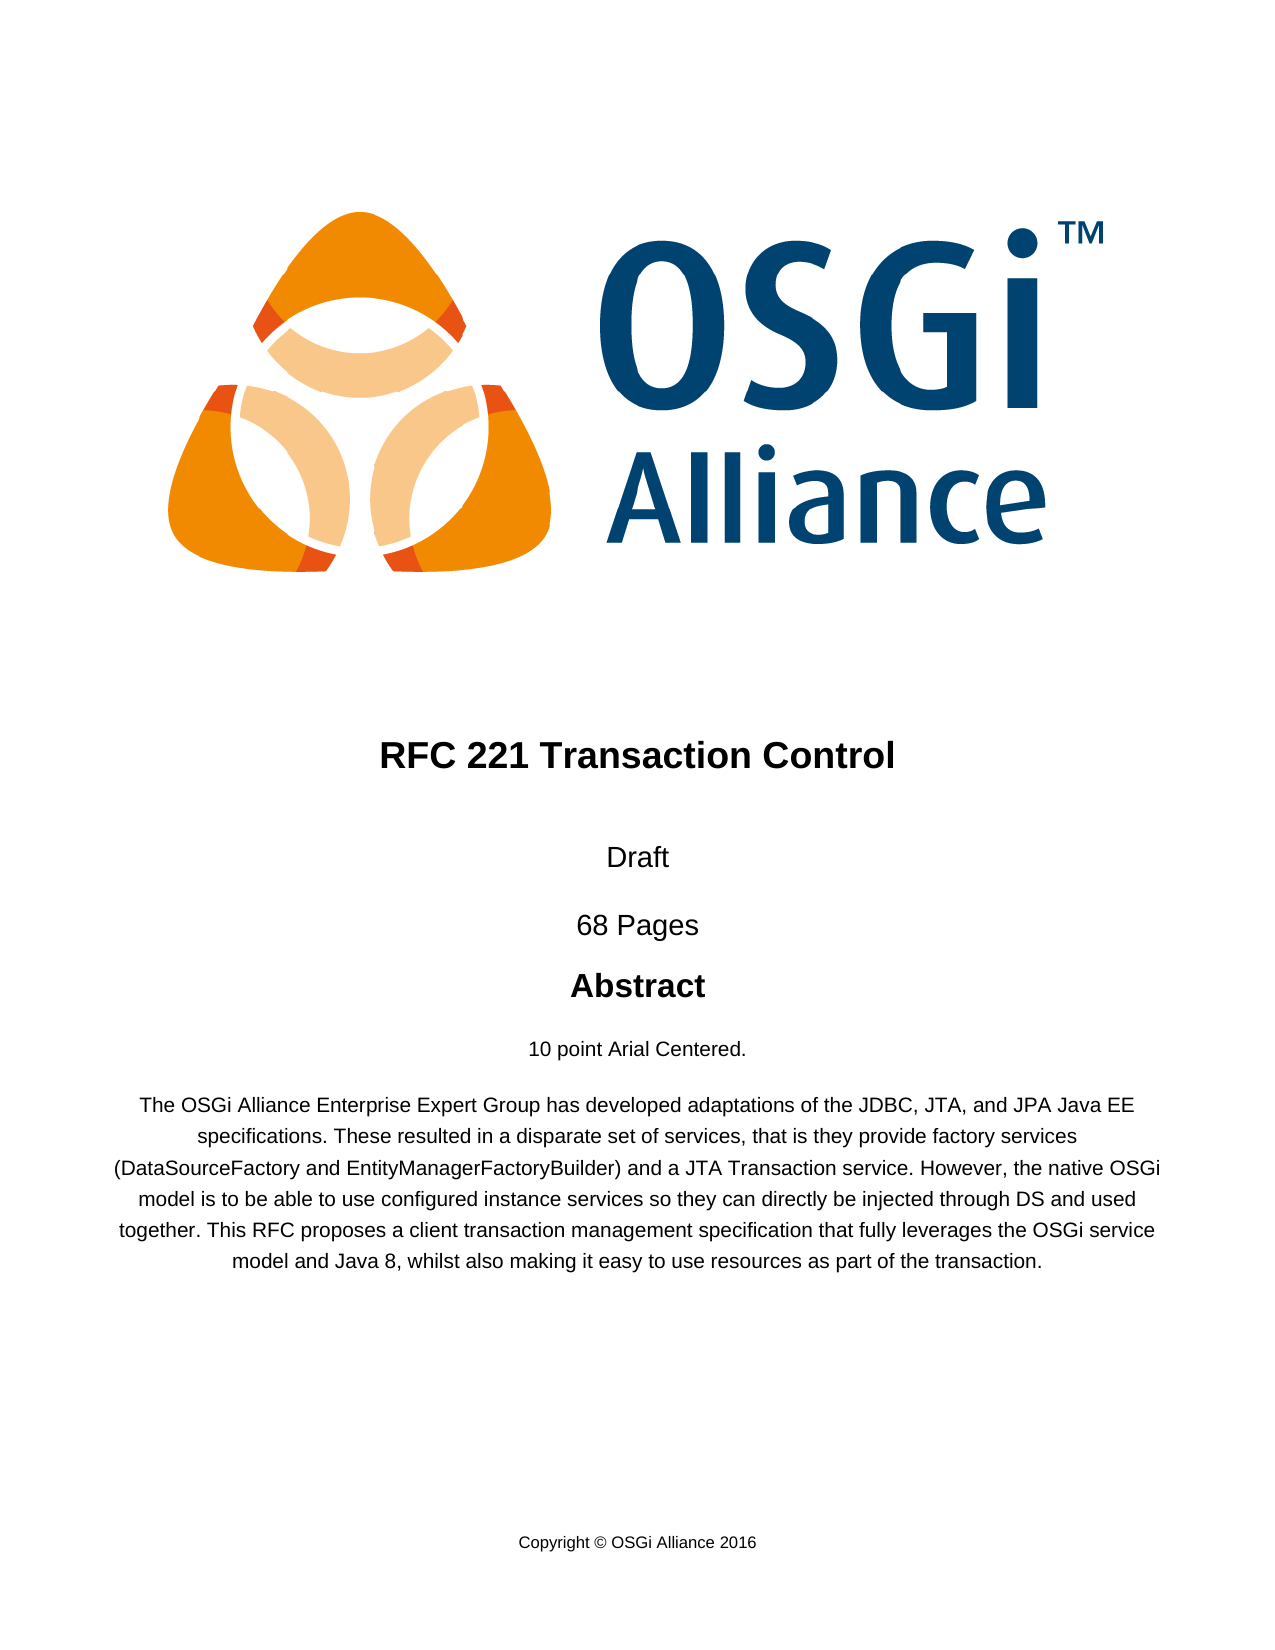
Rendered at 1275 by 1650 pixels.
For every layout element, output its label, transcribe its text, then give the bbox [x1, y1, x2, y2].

title RFC 221 Transaction Control [112, 733, 1162, 776]
picture [112, 158, 1163, 626]
text 10 point Arial Centered. [112, 1029, 1162, 1061]
text Abstract [112, 966, 1162, 1004]
title Draft 67 Pages [112, 841, 1162, 941]
text The OSGi Alliance Enterprise Expert Group has developed adaptations of the JDBC, JTA, and JPA Java EE specifications. These resulted in a disparate set of services, that is they provide factory services (DataSourceFactory and EntityManagerFactoryBuilder) and a JTA Transaction service. However, the native OSGi model is to be able to use configured instance services so they can directly be injected through DS and used together. This RFC proposes a client transaction management specification that fully leverages the OSGi service model and Java 8, whilst also making it easy to use resources as part of the transaction. [112, 1086, 1162, 1273]
